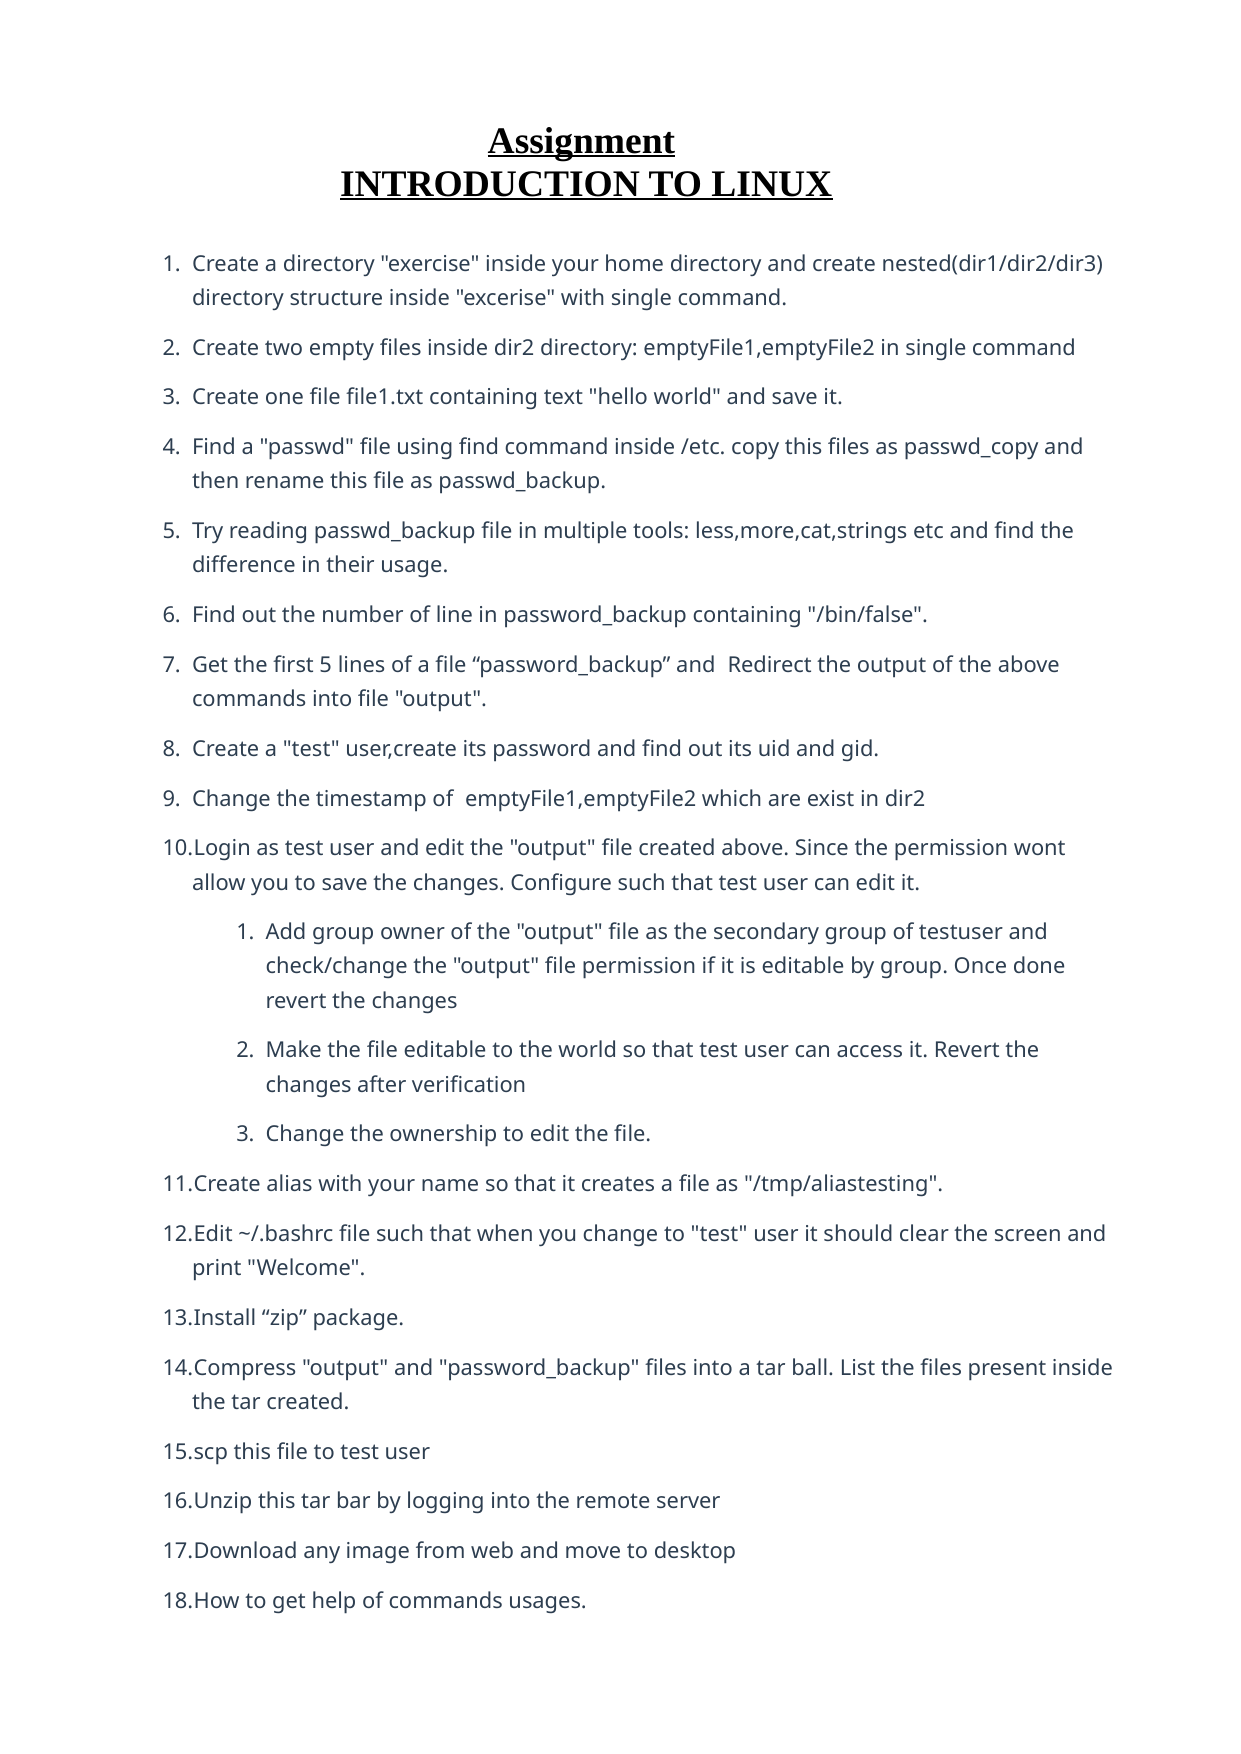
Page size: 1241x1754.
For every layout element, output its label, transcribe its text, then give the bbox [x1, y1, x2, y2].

list Download any image from web and move to desktop [162, 1535, 1122, 1565]
list scp this file to test user [162, 1436, 1122, 1465]
list Login as test user and edit the "output" file created above. Since the permission wont allow you to save the changes. Configure such that test user can edit it. [162, 832, 1122, 896]
list Find out the number of line in password_backup containing "/bin/false". [162, 599, 1122, 629]
list Get the first 5 lines of a file “password_backup” and Redirect the output of the above commands into file "output". [162, 649, 1122, 713]
list Create two empty files inside dir2 directory: emptyFile1,emptyFile2 in single command [162, 331, 1122, 361]
list Create a "test" user,create its password and find out its uid and gid. [162, 733, 1122, 762]
list Change the timestamp of emptyFile1,emptyFile2 which are exist in dir2 [162, 782, 1122, 812]
text Assignment [118, 118, 1122, 161]
list Try reading passwd_backup file in multiple tools: less,more,cat,strings etc and find the difference in their usage. [162, 515, 1122, 579]
list Unzip this tar bar by logging into the remote server [162, 1485, 1122, 1515]
list Create one file file1.txt containing text "hello world" and save it. [162, 381, 1122, 411]
list Compress "output" and "password_backup" files into a tar ball. List the files present inside the tar created. [162, 1352, 1122, 1416]
list Add group owner of the "output" file as the secondary group of testuser and check/change the "output" file permission if it is editable by group. Once done revert the changes [236, 916, 1122, 1014]
list Create a directory "exercise" inside your home directory and create nested(dir1/dir2/dir3) directory structure inside "excerise" with single command. [162, 247, 1122, 311]
list How to get help of commands usages. [162, 1585, 1122, 1615]
list Install “zip” package. [162, 1302, 1122, 1332]
text INTRODUCTION TO LINUX [118, 161, 1122, 204]
list Edit ~/.bashrc file such that when you change to "test" user it should clear the screen and print "Welcome". [162, 1218, 1122, 1282]
list Create alias with your name so that it creates a file as "/tmp/aliastesting". [162, 1168, 1122, 1198]
list Change the ownership to edit the file. [236, 1118, 1122, 1148]
list Make the file editable to the world so that test user can access it. Revert the changes after verification [236, 1034, 1122, 1098]
list Find a "passwd" file using find command inside /etc. copy this files as passwd_copy and then rename this file as passwd_backup. [162, 431, 1122, 495]
